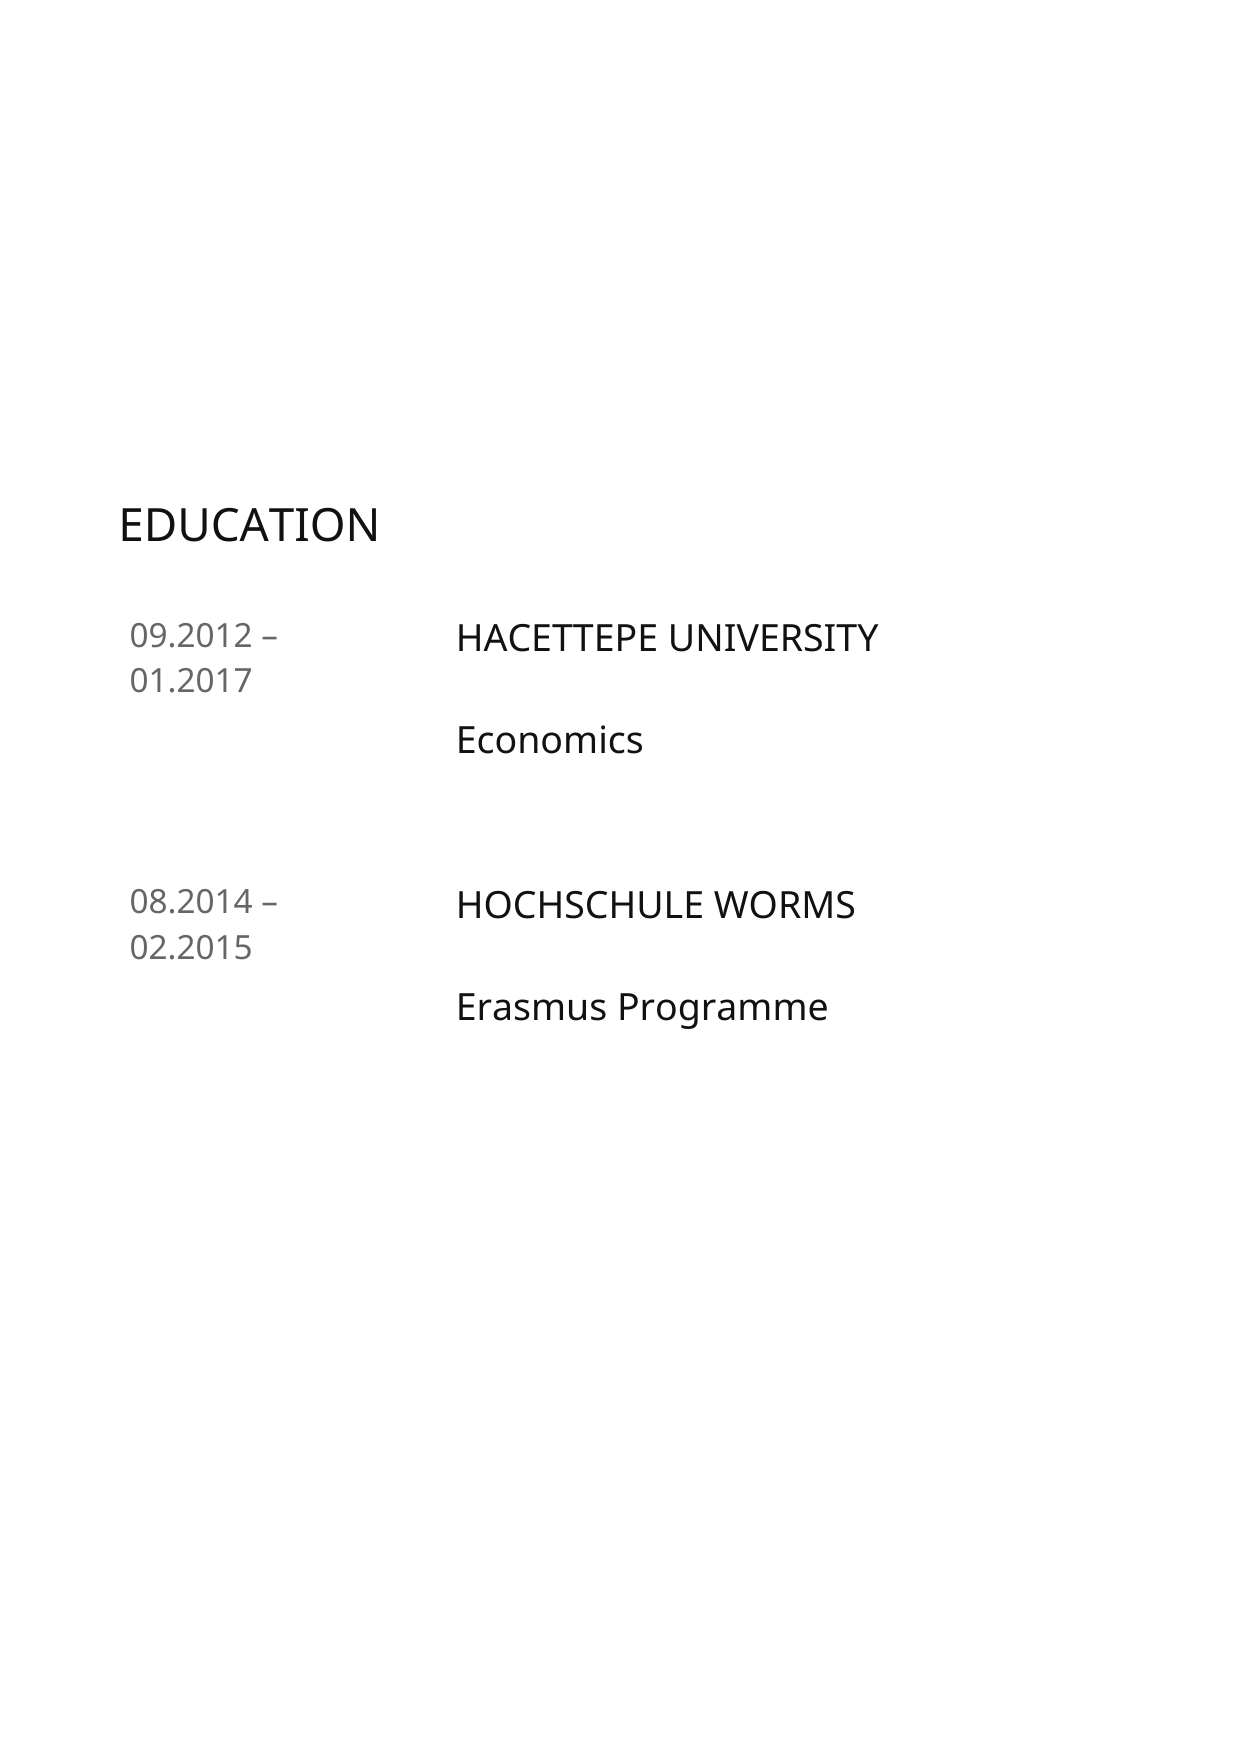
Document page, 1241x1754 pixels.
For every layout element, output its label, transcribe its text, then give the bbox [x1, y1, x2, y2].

text EDUCATION [118, 492, 1122, 555]
table_header HACETTEPE UNIVERSITY Economics [444, 612, 1123, 878]
table_header 09.2012 – 01.2017 [118, 612, 444, 878]
table_cell 08.2014 – 02.2015 [118, 878, 444, 1031]
table_cell HOCHSCHULE WORMS Erasmus Programme [444, 878, 1123, 1031]
